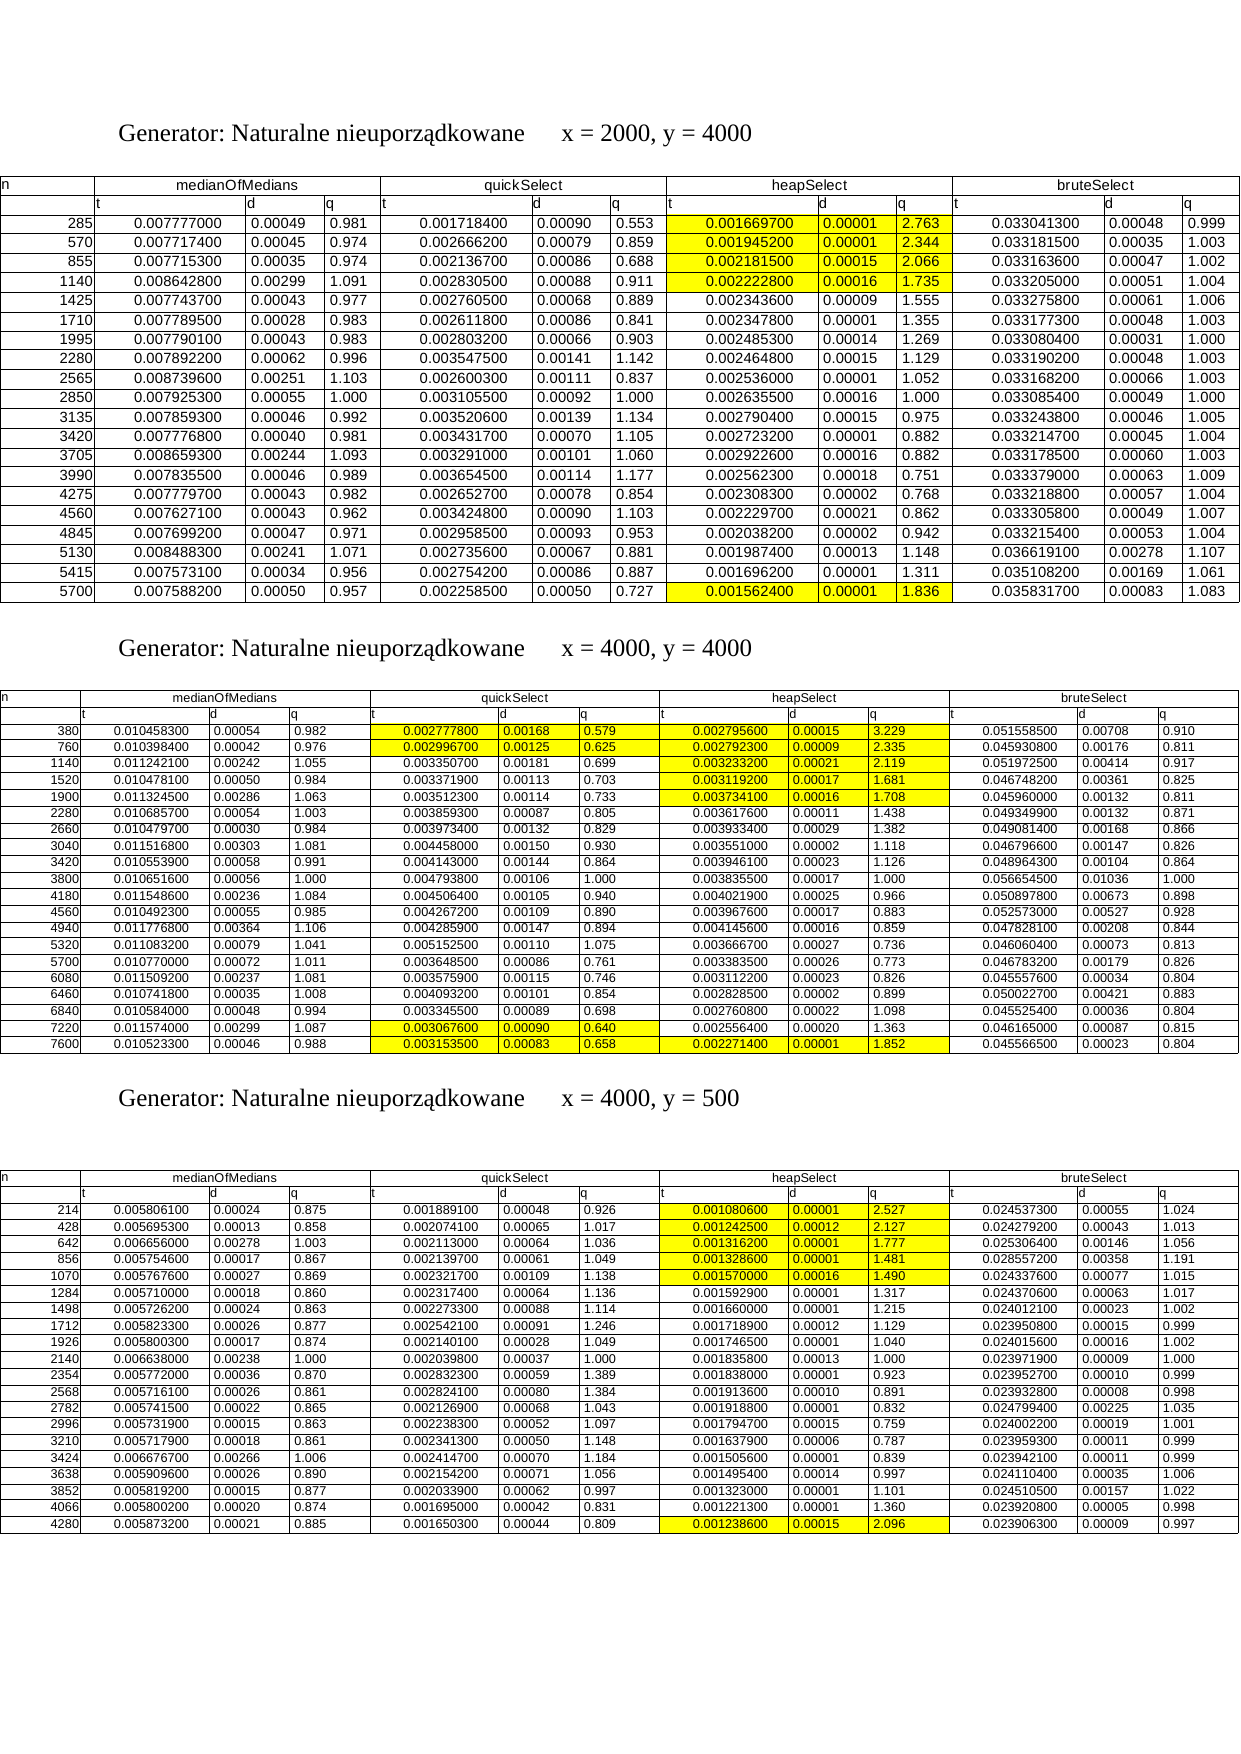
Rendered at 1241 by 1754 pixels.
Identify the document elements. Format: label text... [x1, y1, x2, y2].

text Generator: Naturalne nieuporządkowane x = 4000, y = 4000 [118, 633, 1122, 661]
text Generator: Naturalne nieuporządkowane x = 2000, y = 4000 [118, 118, 1122, 147]
text Generator: Naturalne nieuporządkowane x = 4000, y = 500 [118, 1083, 1122, 1112]
